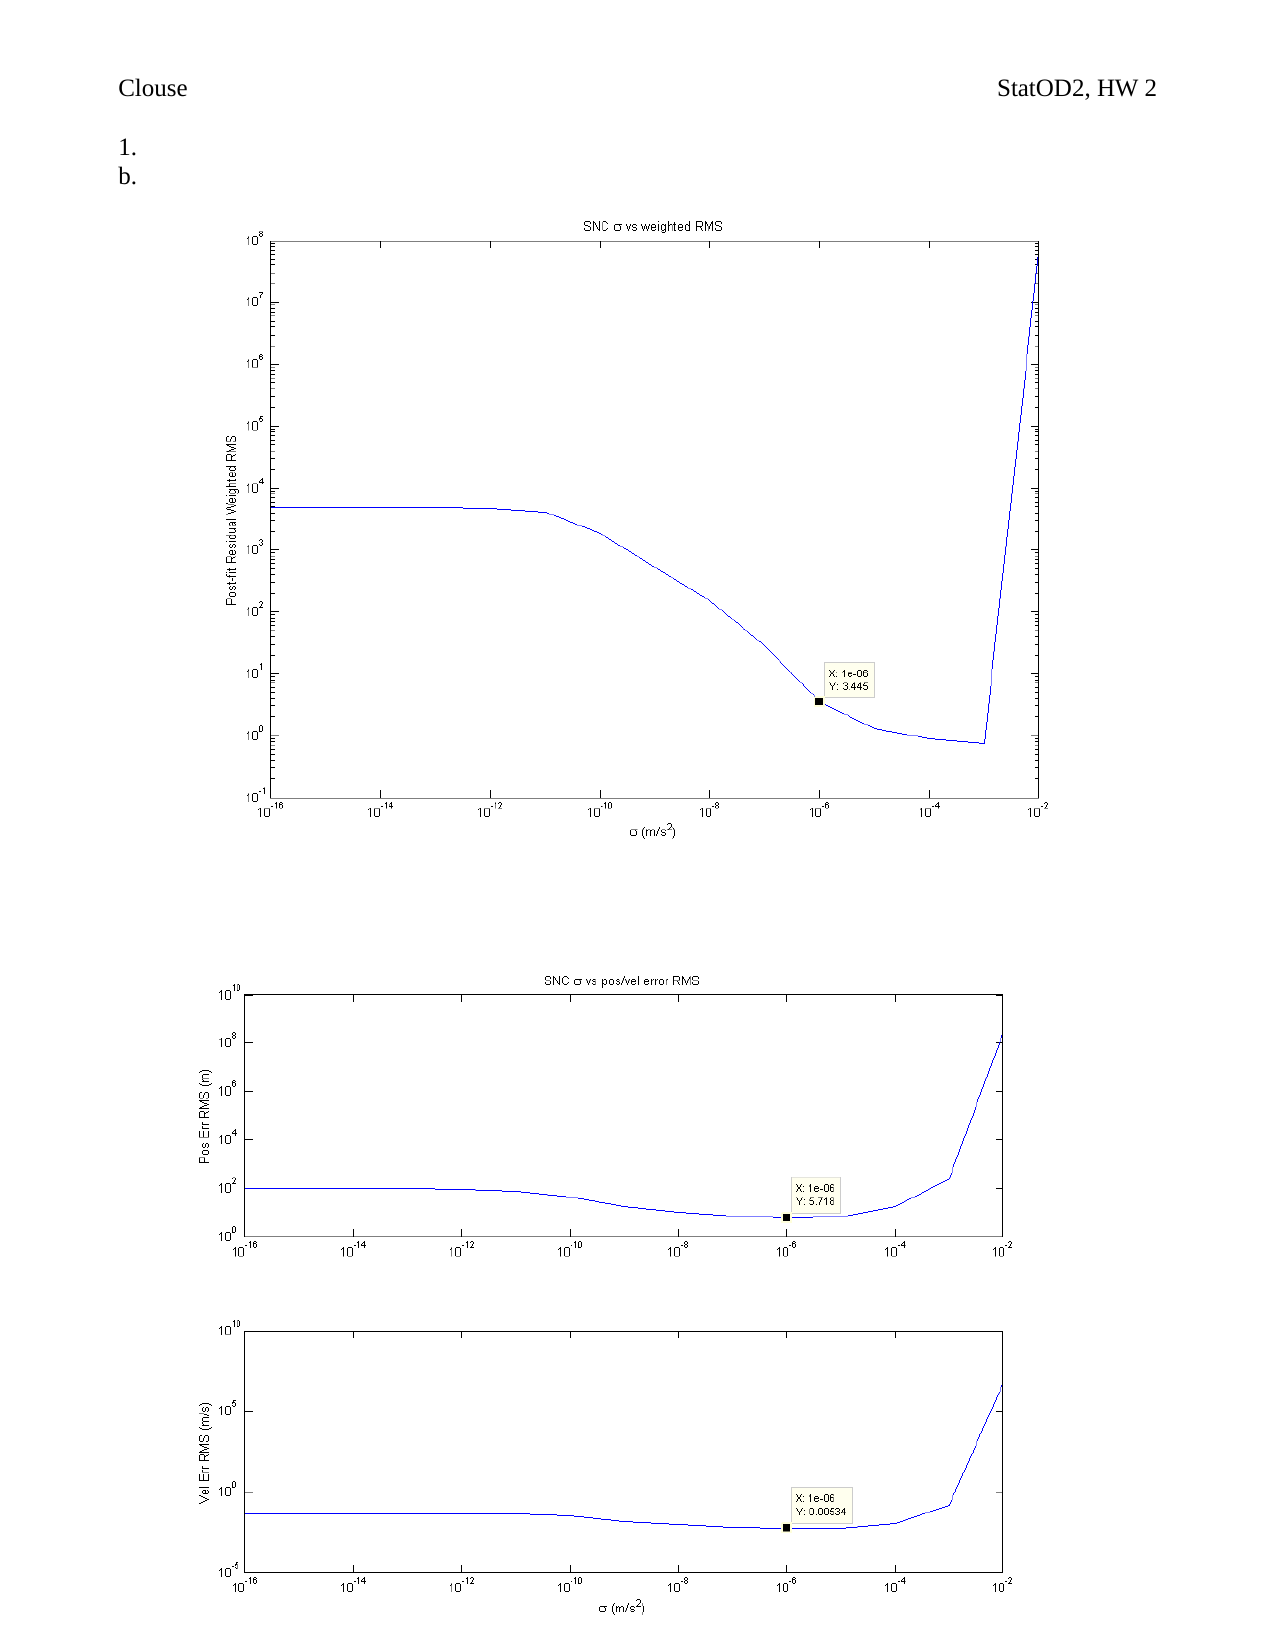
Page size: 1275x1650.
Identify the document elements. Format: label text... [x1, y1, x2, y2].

text 1. [118, 132, 1157, 161]
picture [142, 189, 1133, 872]
text b. [118, 161, 1157, 190]
picture [118, 941, 1096, 1650]
